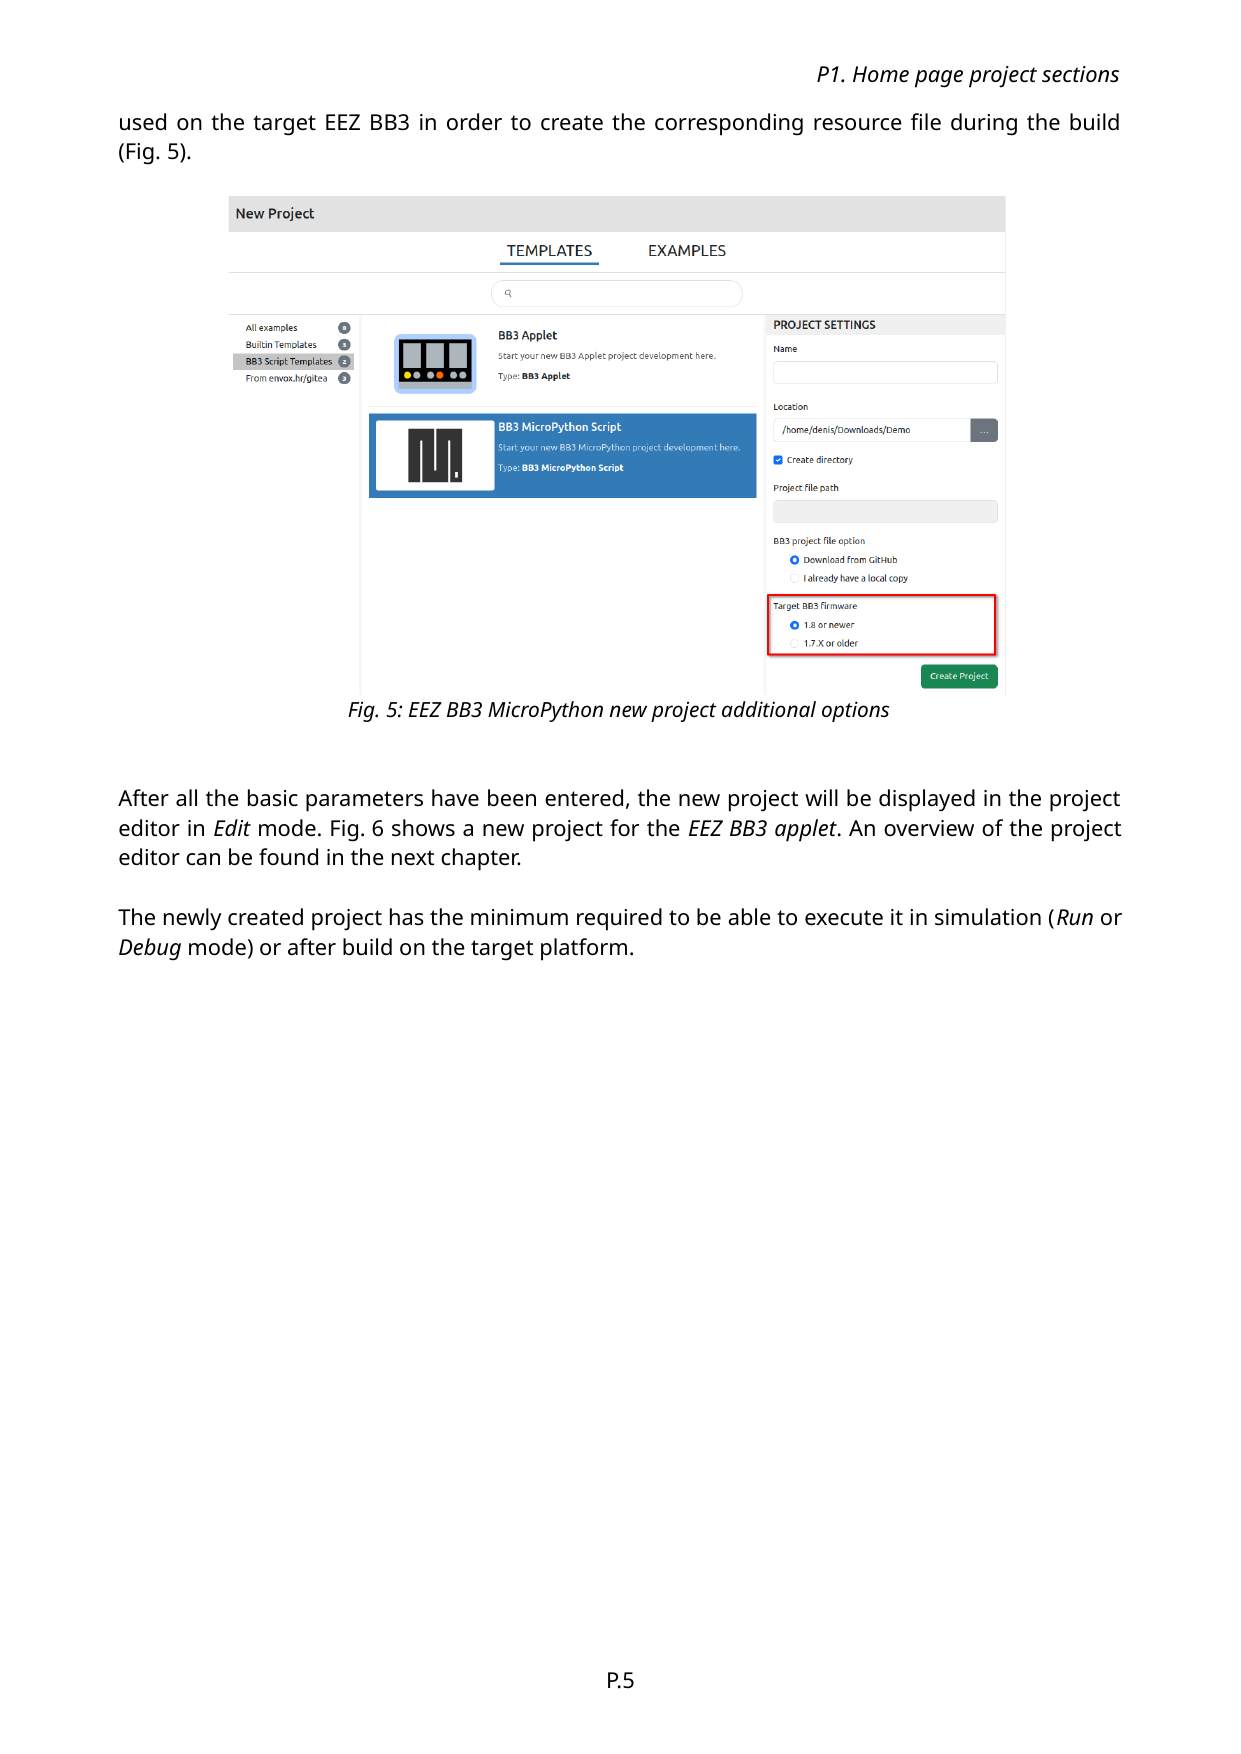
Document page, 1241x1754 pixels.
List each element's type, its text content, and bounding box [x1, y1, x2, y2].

text The newly created project has the minimum required to be able to execute it in simulation (Run or Debug mode) or after build on the target platform. [118, 902, 1122, 962]
picture [228, 196, 1012, 695]
text used on the target EEZ BB3 in order to create the corresponding resource file during the build (Fig. 5). [118, 107, 1122, 166]
text After all the basic parameters have been entered, the new project will be displayed in the project editor in Edit mode. Fig. 6 shows a new project for the EEZ BB3 applet. An overview of the project editor can be found in the next chapter. [118, 783, 1122, 872]
text Fig. 5: EEZ BB3 MicroPython new project additional options [229, 695, 1012, 723]
